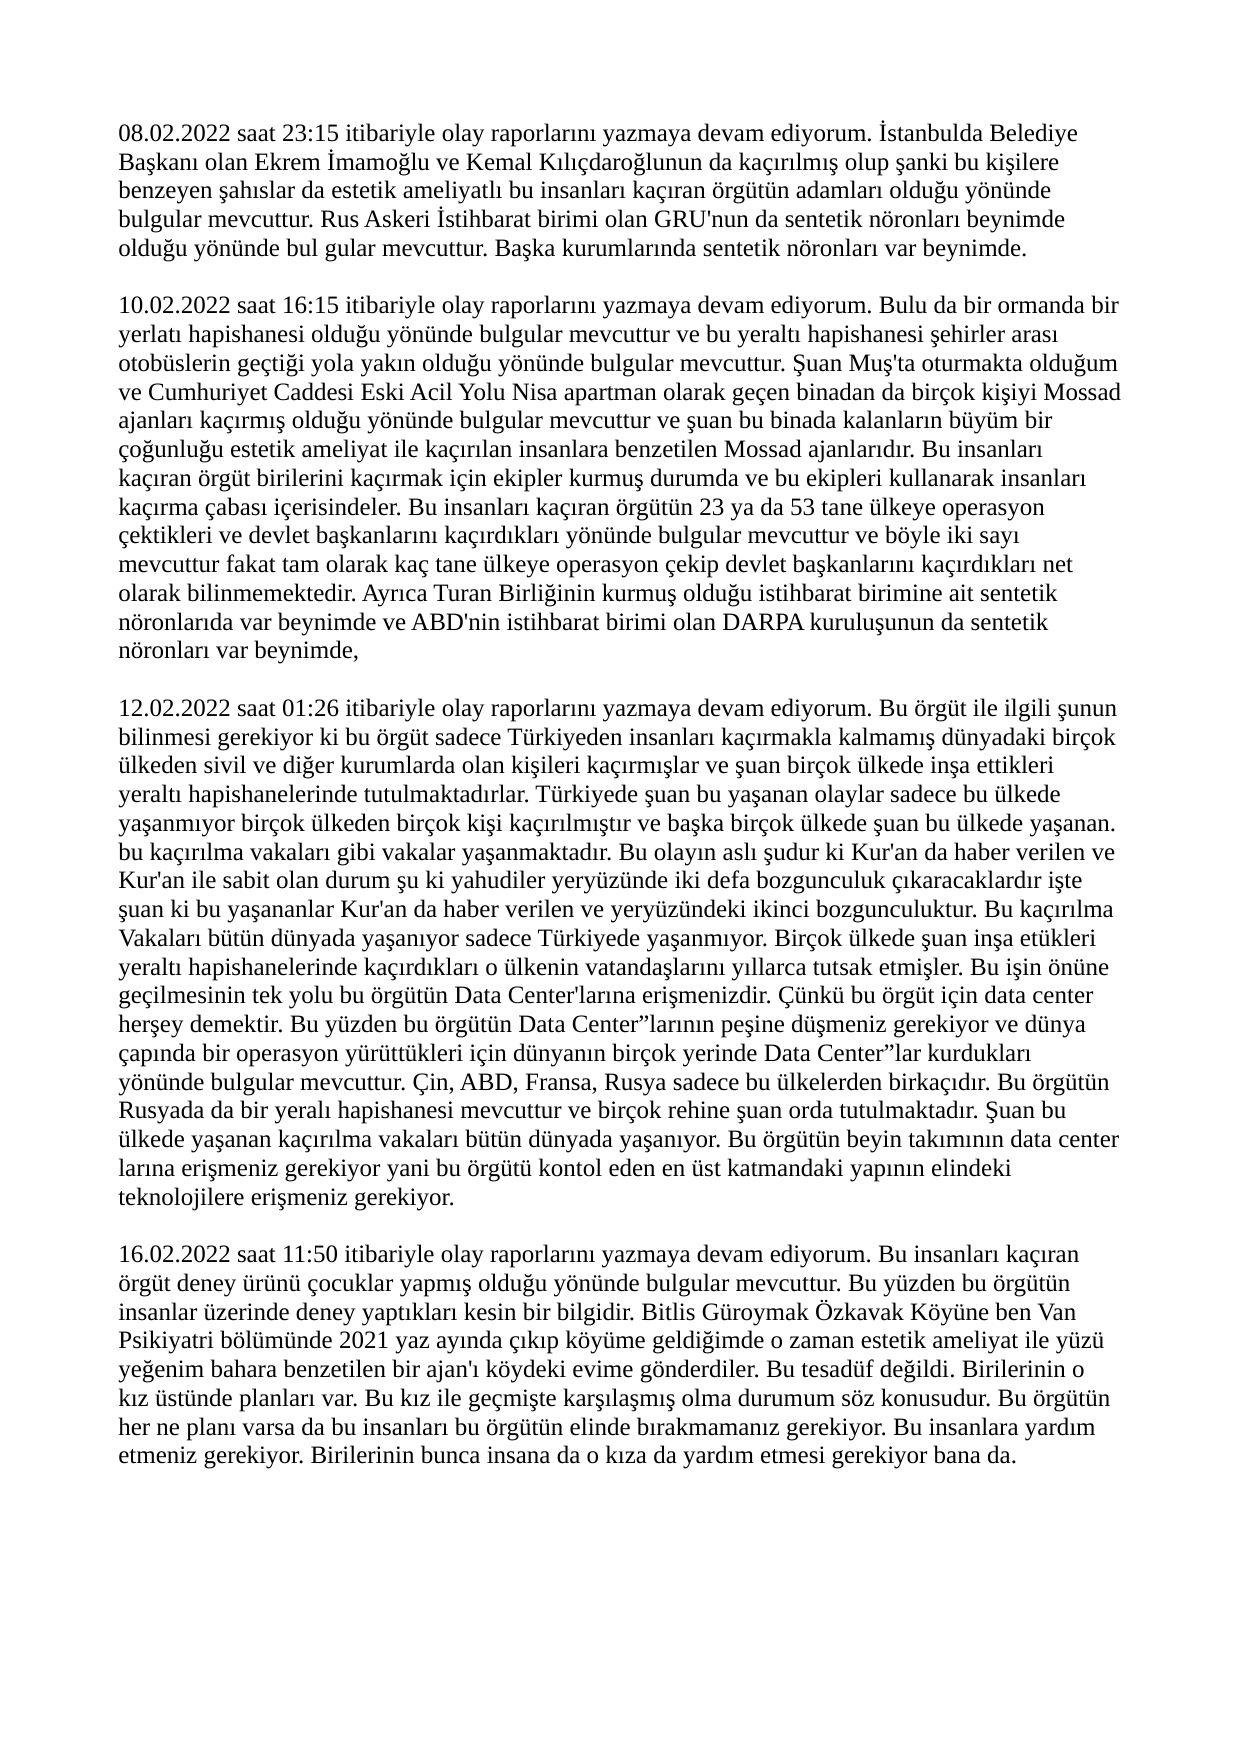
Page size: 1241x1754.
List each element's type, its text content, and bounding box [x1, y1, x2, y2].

text ve Cumhuriyet Caddesi Eski Acil Yolu Nisa apartman olarak geçen binadan da birçok kişiyi Mossad [118, 377, 1122, 406]
text kaçırma çabası içerisindeler. Bu insanları kaçıran örgütün 23 ya da 53 tane ülkeye operasyon [118, 492, 1122, 521]
text bu kaçırılma vakaları gibi vakalar yaşanmaktadır. Bu olayın aslı şudur ki Kur'an da haber verilen ve [118, 837, 1122, 866]
text Başkanı olan Ekrem İmamoğlu ve Kemal Kılıçdaroğlunun da kaçırılmış olup şanki bu kişilere [118, 147, 1122, 176]
text her ne planı varsa da bu insanları bu örgütün elinde bırakmamanız gerekiyor. Bu insanlara yardım [118, 1412, 1122, 1441]
text etmeniz gerekiyor. Birilerinin bunca insana da o kıza da yardım etmesi gerekiyor bana da. [118, 1441, 1122, 1469]
text çoğunluğu estetik ameliyat ile kaçırılan insanlara benzetilen Mossad ajanlarıdır. Bu insanları [118, 434, 1122, 463]
text ajanları kaçırmış olduğu yönünde bulgular mevcuttur ve şuan bu binada kalanların büyüm bir [118, 406, 1122, 434]
text ülkeden sivil ve diğer kurumlarda olan kişileri kaçırmışlar ve şuan birçok ülkede inşa ettikleri [118, 751, 1122, 779]
text 12.02.2022 saat 01:26 itibariyle olay raporlarını yazmaya devam ediyorum. Bu örgüt ile ilgili şunun [118, 693, 1122, 722]
text Kur'an ile sabit olan durum şu ki yahudiler yeryüzünde iki defa bozgunculuk çıkaracaklardır işte [118, 866, 1122, 894]
text Vakaları bütün dünyada yaşanıyor sadece Türkiyede yaşanmıyor. Birçok ülkede şuan inşa etükleri [118, 923, 1122, 952]
text çapında bir operasyon yürüttükleri için dünyanın birçok yerinde Data Center”lar kurdukları [118, 1038, 1122, 1067]
text kaçıran örgüt birilerini kaçırmak için ekipler kurmuş durumda ve bu ekipleri kullanarak insanları [118, 463, 1122, 492]
text Rusyada da bir yeralı hapishanesi mevcuttur ve birçok rehine şuan orda tutulmaktadır. Şuan bu [118, 1096, 1122, 1124]
text 10.02.2022 saat 16:15 itibariyle olay raporlarını yazmaya devam ediyorum. Bulu da bir ormanda bir [118, 291, 1122, 319]
text insanlar üzerinde deney yaptıkları kesin bir bilgidir. Bitlis Güroymak Özkavak Köyüne ben Van [118, 1297, 1122, 1326]
text yaşanmıyor birçok ülkeden birçok kişi kaçırılmıştır ve başka birçok ülkede şuan bu ülkede yaşanan. [118, 808, 1122, 837]
text mevcuttur fakat tam olarak kaç tane ülkeye operasyon çekip devlet başkanlarını kaçırdıkları net [118, 549, 1122, 578]
text benzeyen şahıslar da estetik ameliyatlı bu insanları kaçıran örgütün adamları olduğu yönünde [118, 176, 1122, 204]
text kız üstünde planları var. Bu kız ile geçmişte karşılaşmış olma durumum söz konusudur. Bu örgütün [118, 1383, 1122, 1412]
text bilinmesi gerekiyor ki bu örgüt sadece Türkiyeden insanları kaçırmakla kalmamış dünyadaki birçok [118, 722, 1122, 751]
text ülkede yaşanan kaçırılma vakaları bütün dünyada yaşanıyor. Bu örgütün beyin takımının data center larına erişmeniz gerekiyor yani bu örgütü kontol eden en üst katmandaki yapının elindeki [118, 1124, 1122, 1182]
text bulgular mevcuttur. Rus Askeri İstihbarat birimi olan GRU'nun da sentetik nöronları beynimde [118, 204, 1122, 233]
text geçilmesinin tek yolu bu örgütün Data Center'larına erişmenizdir. Çünkü bu örgüt için data center [118, 981, 1122, 1009]
text örgüt deney ürünü çocuklar yapmış olduğu yönünde bulgular mevcuttur. Bu yüzden bu örgütün [118, 1268, 1122, 1297]
text yönünde bulgular mevcuttur. Çin, ABD, Fransa, Rusya sadece bu ülkelerden birkaçıdır. Bu örgütün [118, 1067, 1122, 1096]
text otobüslerin geçtiği yola yakın olduğu yönünde bulgular mevcuttur. Şuan Muş'ta oturmakta olduğum [118, 348, 1122, 377]
text çektikleri ve devlet başkanlarını kaçırdıkları yönünde bulgular mevcuttur ve böyle iki sayı [118, 521, 1122, 549]
text yerlatı hapishanesi olduğu yönünde bulgular mevcuttur ve bu yeraltı hapishanesi şehirler arası [118, 319, 1122, 348]
text Psikiyatri bölümünde 2021 yaz ayında çıkıp köyüme geldiğimde o zaman estetik ameliyat ile yüzü [118, 1326, 1122, 1354]
text nöronları var beynimde, [118, 636, 1122, 664]
text olduğu yönünde bul gular mevcuttur. Başka kurumlarında sentetik nöronları var beynimde. [118, 233, 1122, 262]
text şuan ki bu yaşananlar Kur'an da haber verilen ve yeryüzündeki ikinci bozgunculuktur. Bu kaçırılma [118, 894, 1122, 923]
text herşey demektir. Bu yüzden bu örgütün Data Center”larının peşine düşmeniz gerekiyor ve dünya [118, 1009, 1122, 1038]
text yeğenim bahara benzetilen bir ajan'ı köydeki evime gönderdiler. Bu tesadüf değildi. Birilerinin o [118, 1354, 1122, 1383]
text olarak bilinmemektedir. Ayrıca Turan Birliğinin kurmuş olduğu istihbarat birimine ait sentetik [118, 578, 1122, 607]
text yeraltı hapishanelerinde tutulmaktadırlar. Türkiyede şuan bu yaşanan olaylar sadece bu ülkede [118, 779, 1122, 808]
text nöronlarıda var beynimde ve ABD'nin istihbarat birimi olan DARPA kuruluşunun da sentetik [118, 607, 1122, 636]
text 08.02.2022 saat 23:15 itibariyle olay raporlarını yazmaya devam ediyorum. İstanbulda Belediye [118, 118, 1122, 147]
text teknolojilere erişmeniz gerekiyor. [118, 1182, 1122, 1211]
text 16.02.2022 saat 11:50 itibariyle olay raporlarını yazmaya devam ediyorum. Bu insanları kaçıran [118, 1239, 1122, 1268]
text yeraltı hapishanelerinde kaçırdıkları o ülkenin vatandaşlarını yıllarca tutsak etmişler. Bu işin önüne [118, 952, 1122, 981]
